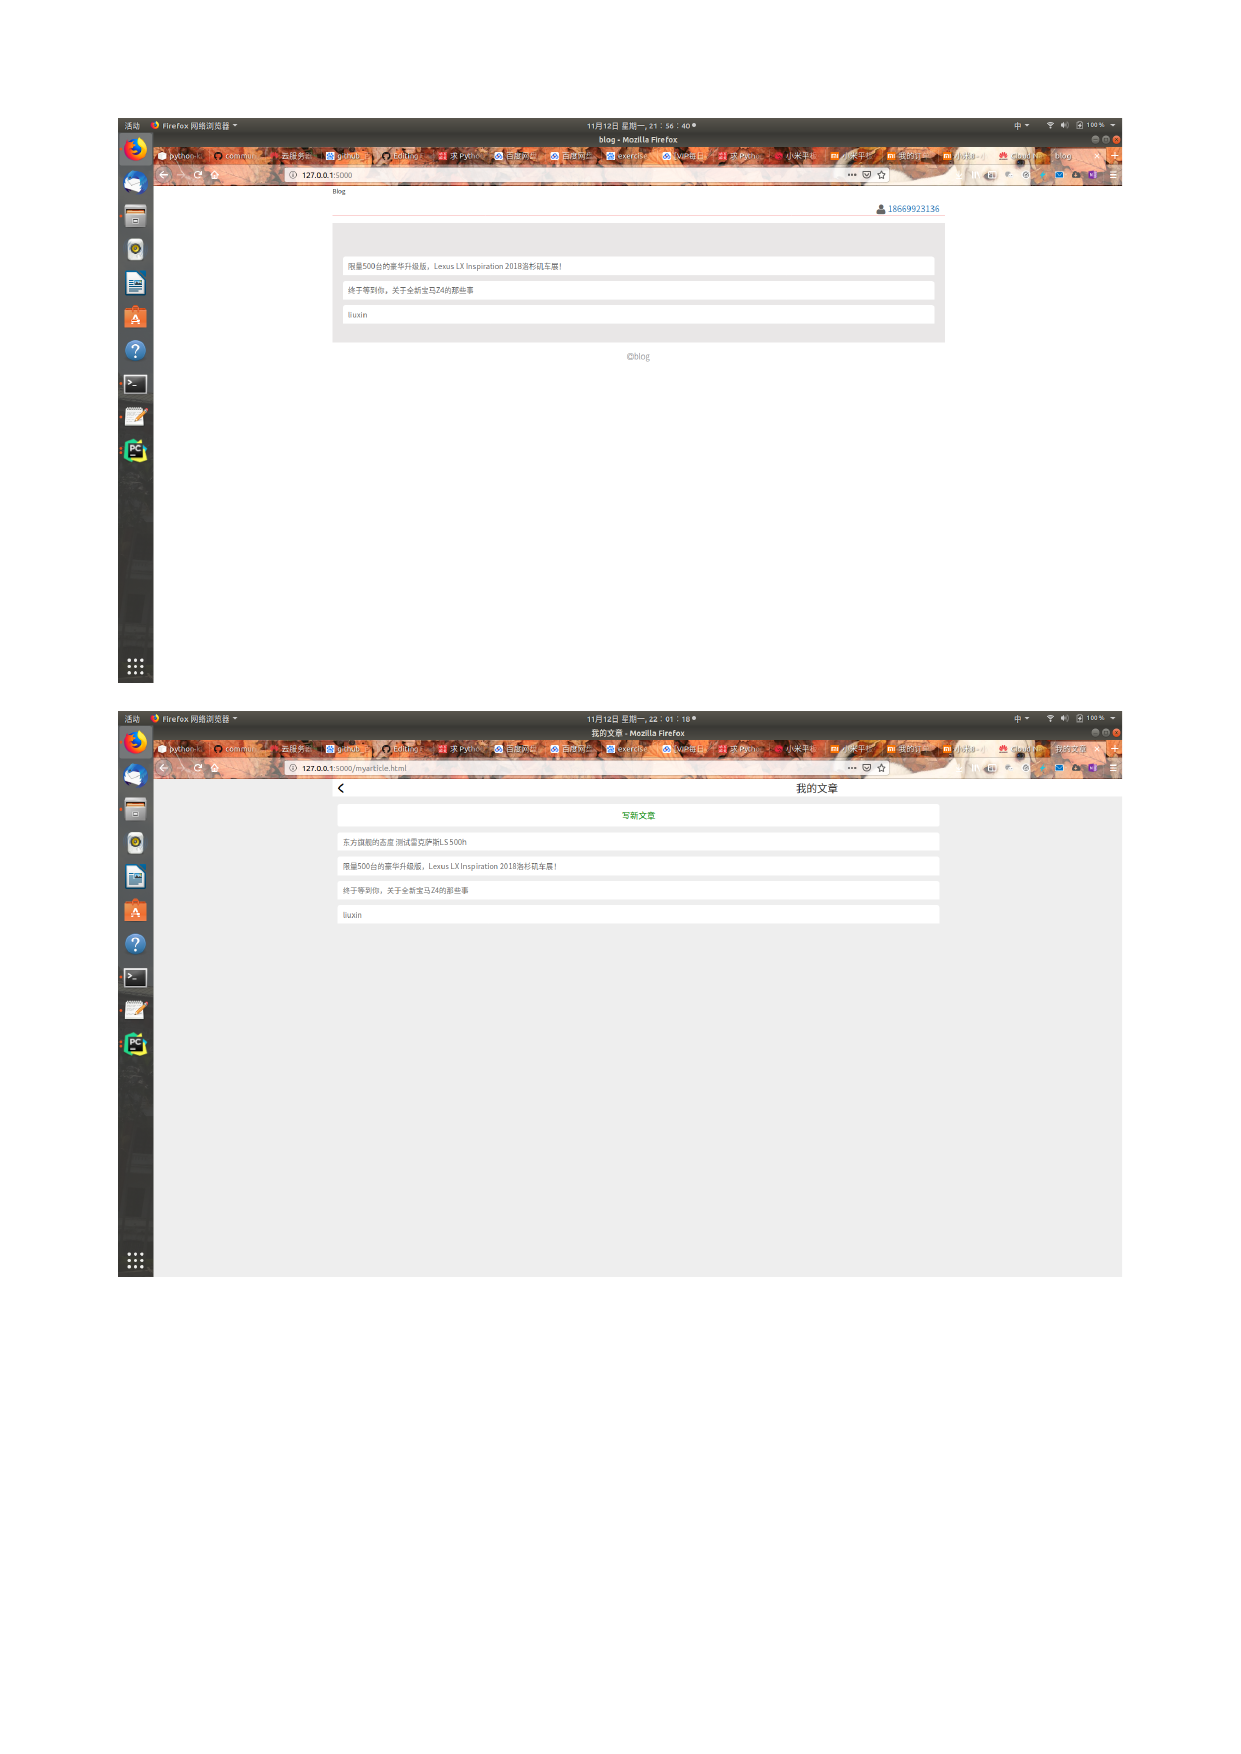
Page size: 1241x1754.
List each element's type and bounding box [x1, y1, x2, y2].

picture [118, 711, 1123, 1277]
picture [118, 118, 1123, 683]
